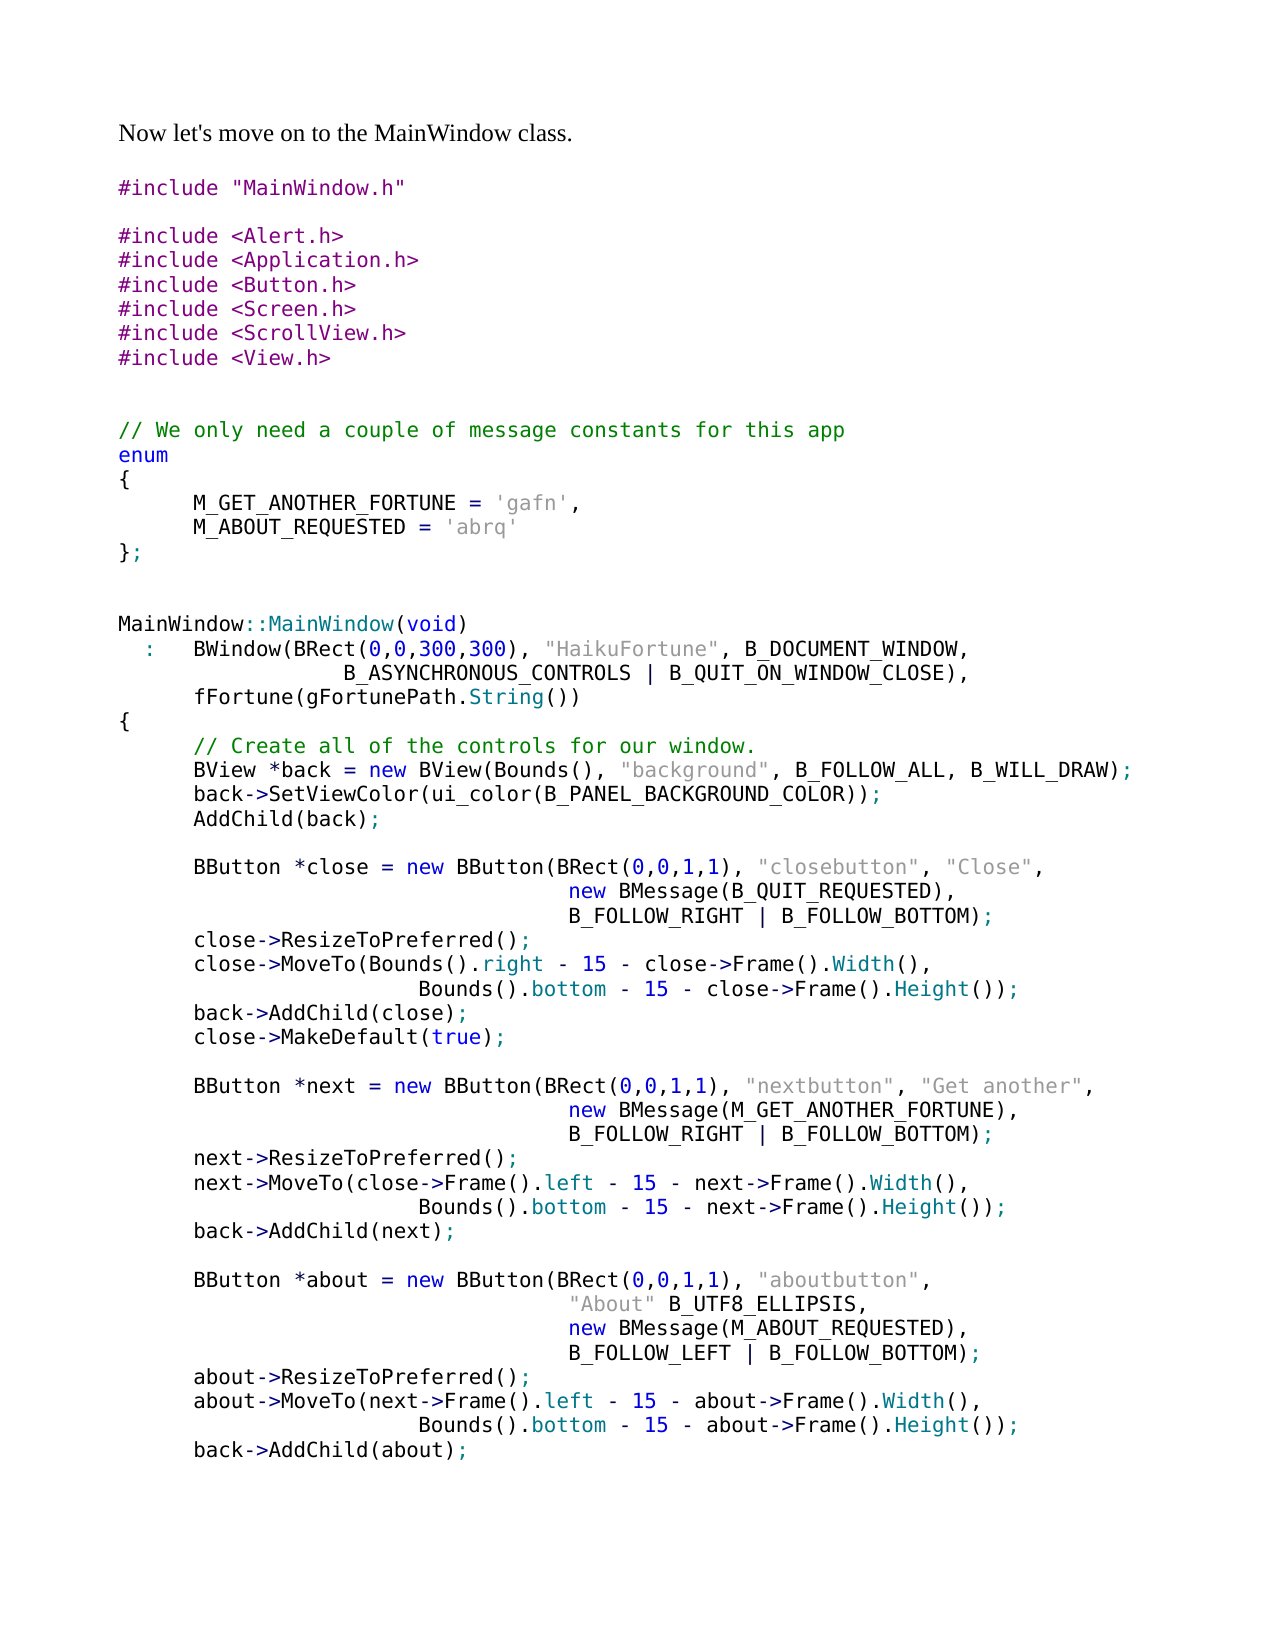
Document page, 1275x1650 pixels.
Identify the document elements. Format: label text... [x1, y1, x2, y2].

text fFortune(gFortunePath.String()) [118, 685, 1157, 709]
text }; [118, 540, 1157, 564]
text #include <ScrollView.h> [118, 321, 1157, 346]
text // Create all of the controls for our window. [118, 734, 1157, 758]
text new BMessage(M_GET_ANOTHER_FORTUNE), [118, 1098, 1157, 1122]
text Now let's move on to the MainWindow class. [118, 118, 1157, 147]
text Bounds().bottom - 15 - close->Frame().Height()); [118, 977, 1157, 1001]
text back->AddChild(close); [118, 1001, 1157, 1025]
text #include "MainWindow.h" [118, 176, 1157, 200]
text about->ResizeToPreferred(); [118, 1365, 1157, 1389]
text next->MoveTo(close->Frame().left - 15 - next->Frame().Width(), [118, 1171, 1157, 1195]
text BButton *about = new BButton(BRect(0,0,1,1), "aboutbutton", [118, 1268, 1157, 1292]
text "About" B_UTF8_ELLIPSIS, [118, 1292, 1157, 1316]
text close->ResizeToPreferred(); [118, 928, 1157, 952]
text back->SetViewColor(ui_color(B_PANEL_BACKGROUND_COLOR)); [118, 782, 1157, 807]
text #include <Alert.h> [118, 224, 1157, 248]
text MainWindow::MainWindow(void) [118, 612, 1157, 637]
text { [118, 467, 1157, 491]
text AddChild(back); [118, 807, 1157, 831]
text { [118, 709, 1157, 734]
text B_ASYNCHRONOUS_CONTROLS | B_QUIT_ON_WINDOW_CLOSE), [118, 661, 1157, 685]
text B_FOLLOW_RIGHT | B_FOLLOW_BOTTOM); [118, 904, 1157, 928]
text BButton *next = new BButton(BRect(0,0,1,1), "nextbutton", "Get another", [118, 1074, 1157, 1098]
text // We only need a couple of message constants for this app [118, 418, 1157, 443]
text next->ResizeToPreferred(); [118, 1146, 1157, 1171]
text new BMessage(B_QUIT_REQUESTED), [118, 879, 1157, 904]
text : BWindow(BRect(0,0,300,300), "HaikuFortune", B_DOCUMENT_WINDOW, [118, 637, 1157, 661]
text #include <Button.h> [118, 273, 1157, 297]
text B_FOLLOW_LEFT | B_FOLLOW_BOTTOM); [118, 1341, 1157, 1365]
text Bounds().bottom - 15 - about->Frame().Height()); [118, 1413, 1157, 1438]
text close->MoveTo(Bounds().right - 15 - close->Frame().Width(), [118, 952, 1157, 977]
text about->MoveTo(next->Frame().left - 15 - about->Frame().Width(), [118, 1389, 1157, 1413]
text #include <Application.h> [118, 248, 1157, 273]
text #include <View.h> [118, 346, 1157, 370]
text BView *back = new BView(Bounds(), "background", B_FOLLOW_ALL, B_WILL_DRAW); [118, 758, 1157, 782]
text #include <Screen.h> [118, 297, 1157, 321]
text back->AddChild(next); [118, 1219, 1157, 1243]
text enum [118, 443, 1157, 467]
text B_FOLLOW_RIGHT | B_FOLLOW_BOTTOM); [118, 1122, 1157, 1146]
text back->AddChild(about); [118, 1438, 1157, 1462]
text close->MakeDefault(true); [118, 1025, 1157, 1049]
text M_ABOUT_REQUESTED = 'abrq' [118, 515, 1157, 540]
text new BMessage(M_ABOUT_REQUESTED), [118, 1316, 1157, 1341]
text M_GET_ANOTHER_FORTUNE = 'gafn', [118, 491, 1157, 515]
text BButton *close = new BButton(BRect(0,0,1,1), "closebutton", "Close", [118, 855, 1157, 879]
text Bounds().bottom - 15 - next->Frame().Height()); [118, 1195, 1157, 1219]
